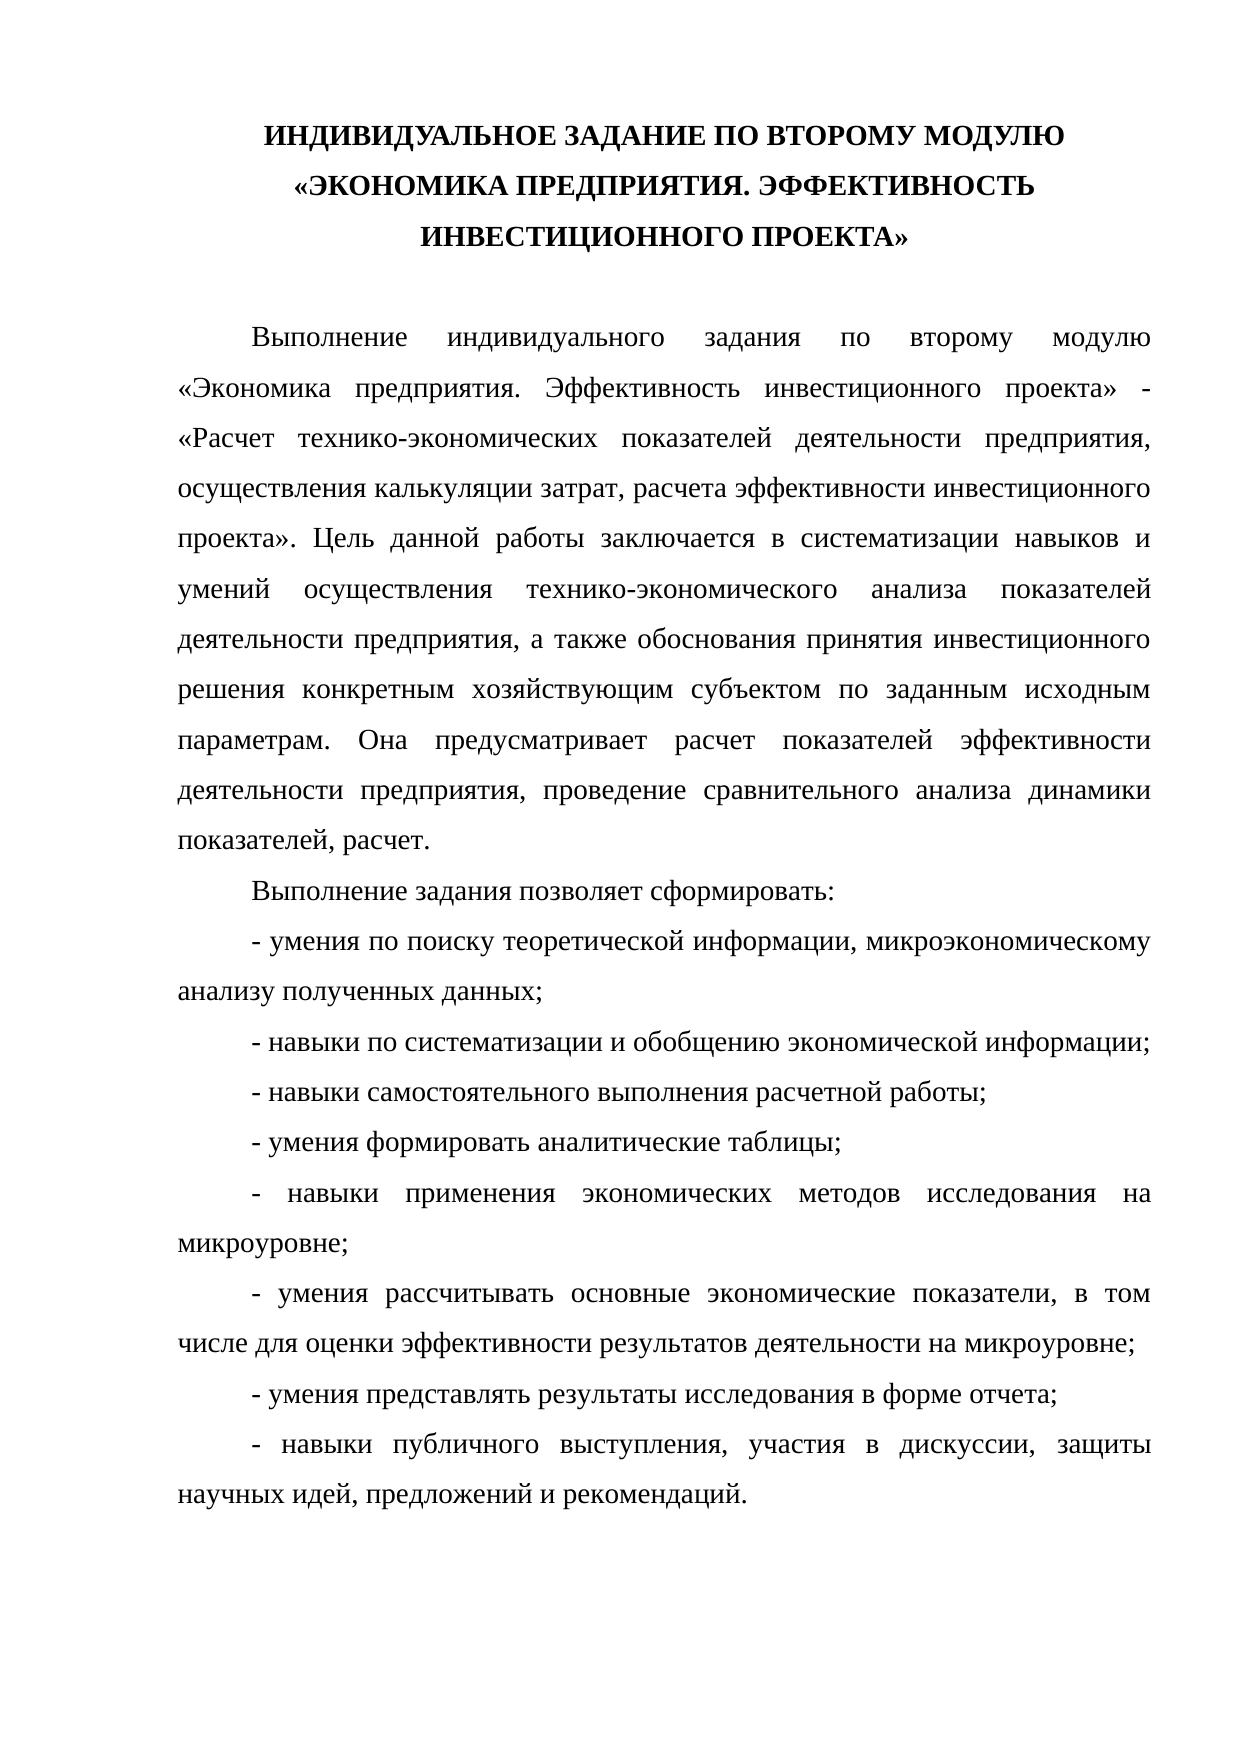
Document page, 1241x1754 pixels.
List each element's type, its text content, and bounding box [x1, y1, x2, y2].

text Выполнение индивидуального задания по второму модулю «Экономика предприятия. Эффективность инвестиционного проекта» - «Расчет технико-экономических показателей деятельности предприятия, осуществления калькуляции затрат, расчета эффективности инвестиционного проекта». Цель данной работы заключается в систематизации навыков и умений осуществления технико-экономического анализа показателей деятельности предприятия, а также обоснования принятия инвестиционного решения конкретным хозяйствующим субъектом по заданным исходным параметрам. Она предусматривает расчет показателей эффективности деятельности предприятия, проведение сравнительного анализа динамики показателей, расчет. [177, 319, 1152, 856]
text - навыки публичного выступления, участия в дискуссии, защиты научных идей, предложений и рекомендаций. [177, 1426, 1152, 1510]
text - умения формировать аналитические таблицы; [177, 1124, 1152, 1158]
text - умения по поиску теоретической информации, микроэкономическому анализу полученных данных; [177, 923, 1152, 1007]
subtitle ИНДИВИДУАЛЬНОЕ ЗАДАНИЕ ПО ВТОРОМУ МОДУЛЮ «ЭКОНОМИКА ПРЕДПРИЯТИЯ. ЭФФЕКТИВНОСТЬ ИНВЕСТИЦИОННОГО ПРОЕКТА» [177, 118, 1152, 303]
text - умения рассчитывать основные экономические показатели, в том числе для оценки эффективности результатов деятельности на микроуровне; [177, 1275, 1152, 1359]
text - навыки применения экономических методов исследования на микроуровне; [177, 1175, 1152, 1258]
text - навыки самостоятельного выполнения расчетной работы; [177, 1074, 1152, 1108]
text Выполнение задания позволяет сформировать: [177, 873, 1152, 906]
text - умения представлять результаты исследования в форме отчета; [177, 1376, 1152, 1409]
text - навыки по систематизации и обобщению экономической информации; [177, 1024, 1152, 1057]
